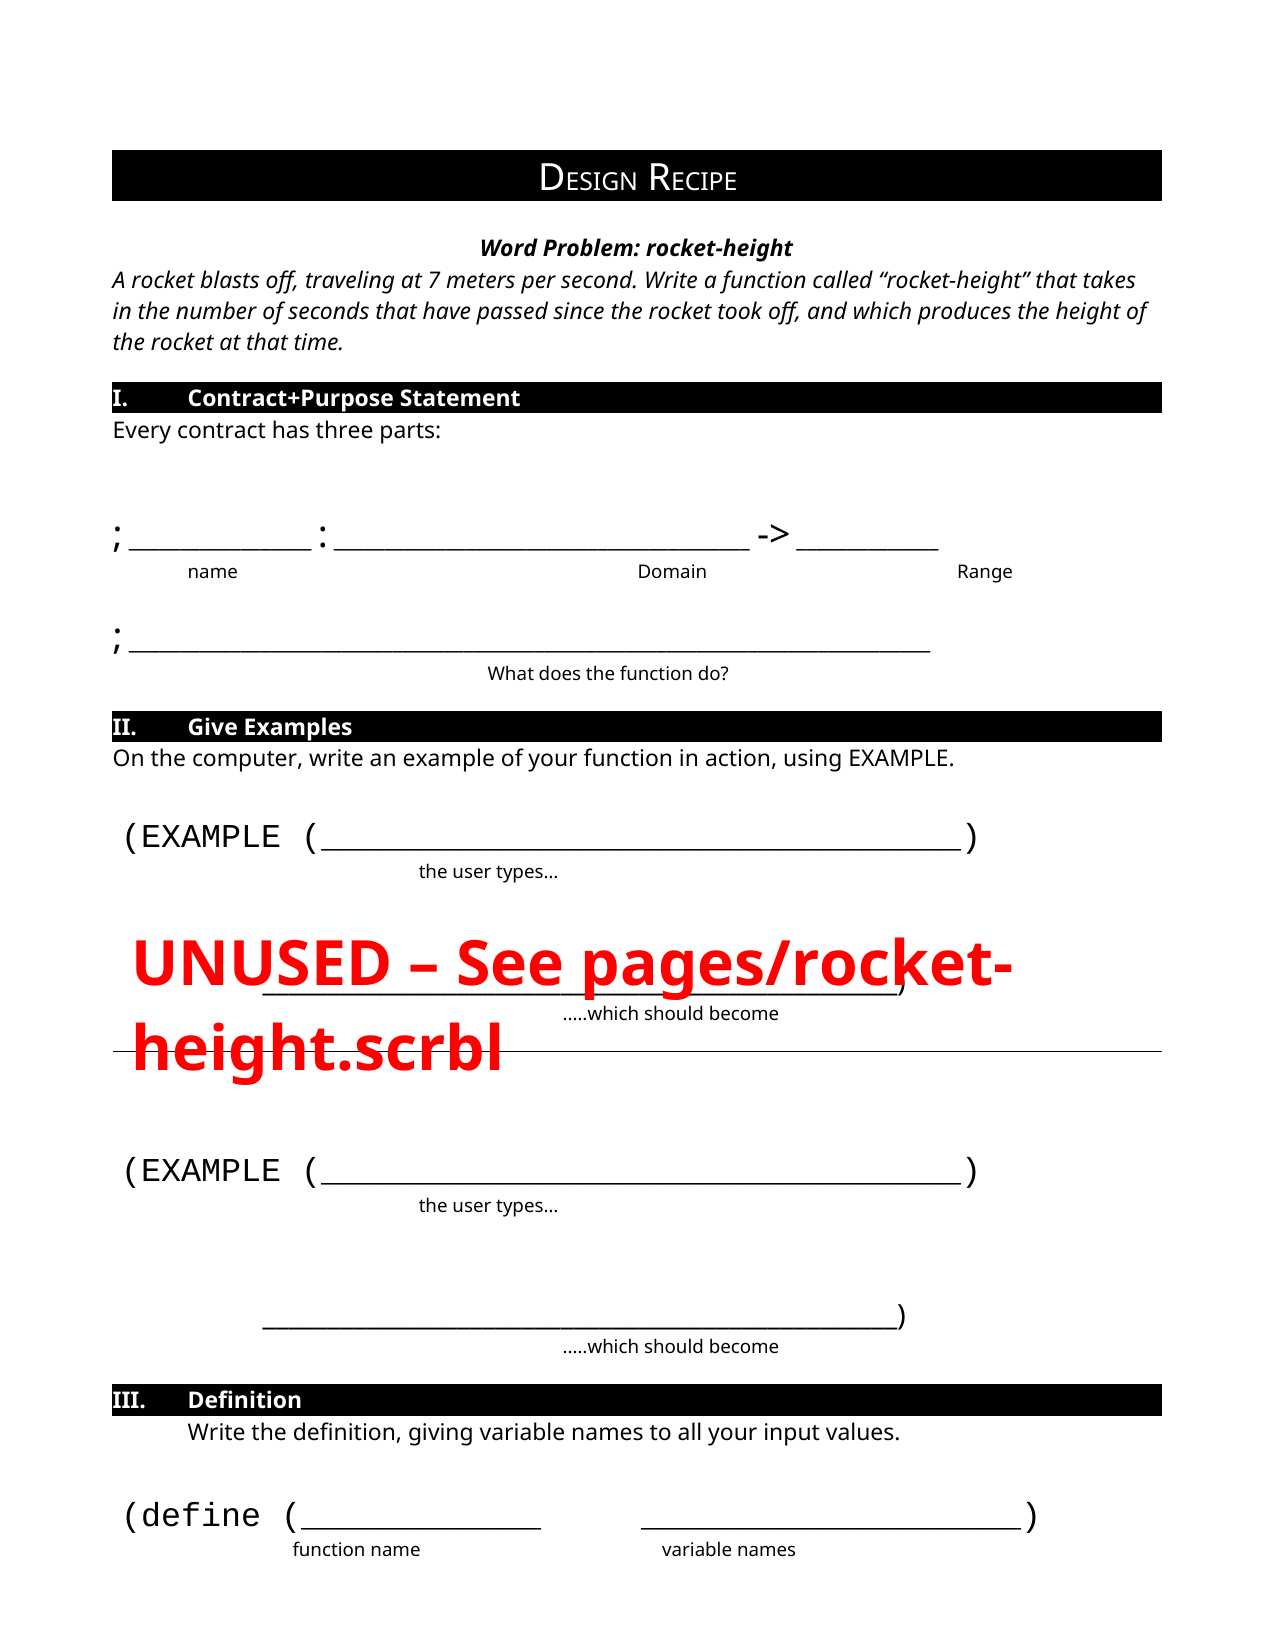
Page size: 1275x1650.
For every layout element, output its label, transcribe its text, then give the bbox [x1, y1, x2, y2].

text ; __________________ : _________________________________________ -> ______________ [112, 507, 1162, 558]
text the user types… [337, 1192, 1162, 1217]
text On the computer, write an example of your function in action, using EXAMPLE. [112, 742, 1162, 773]
list Write the definition, giving variable names to all your input values. [150, 1416, 1162, 1447]
text _________________________________________________) [187, 1294, 1162, 1334]
subtitle Definition [112, 1384, 1162, 1416]
text (define (____________ ___________________) [121, 1499, 1162, 1537]
text What does the function do? [112, 660, 1162, 686]
text the user types… [337, 858, 1162, 883]
text _________________________________________________) [187, 960, 585, 1000]
text _________________________________________________) [594, 960, 684, 994]
text name Domain Range [112, 558, 1162, 584]
subtitle Give Examples [112, 711, 1162, 742]
text Every contract has three parts: [112, 413, 1162, 445]
text ..…which should become [487, 1334, 1162, 1359]
text ; _______________________________________________________________________________ [112, 609, 1162, 660]
text ..…which should become [487, 1000, 1162, 1025]
subtitle Contract+Purpose Statement [112, 382, 1162, 413]
text A rocket blasts off, traveling at 7 meters per second. Write a function called “rocket-height” that takes in the number of seconds that have passed since the rocket took off, and which produces the height of the rocket at that time. [112, 263, 1162, 357]
text (EXAMPLE (________________________________) [121, 820, 1162, 858]
text (EXAMPLE (________________________________) [121, 1154, 1162, 1192]
text _________________________________________________) [681, 960, 1162, 1000]
text function name variable names [112, 1537, 1162, 1562]
text Word Problem: rocket-height [112, 232, 1162, 263]
subtitle Design Recipe [112, 150, 1162, 201]
